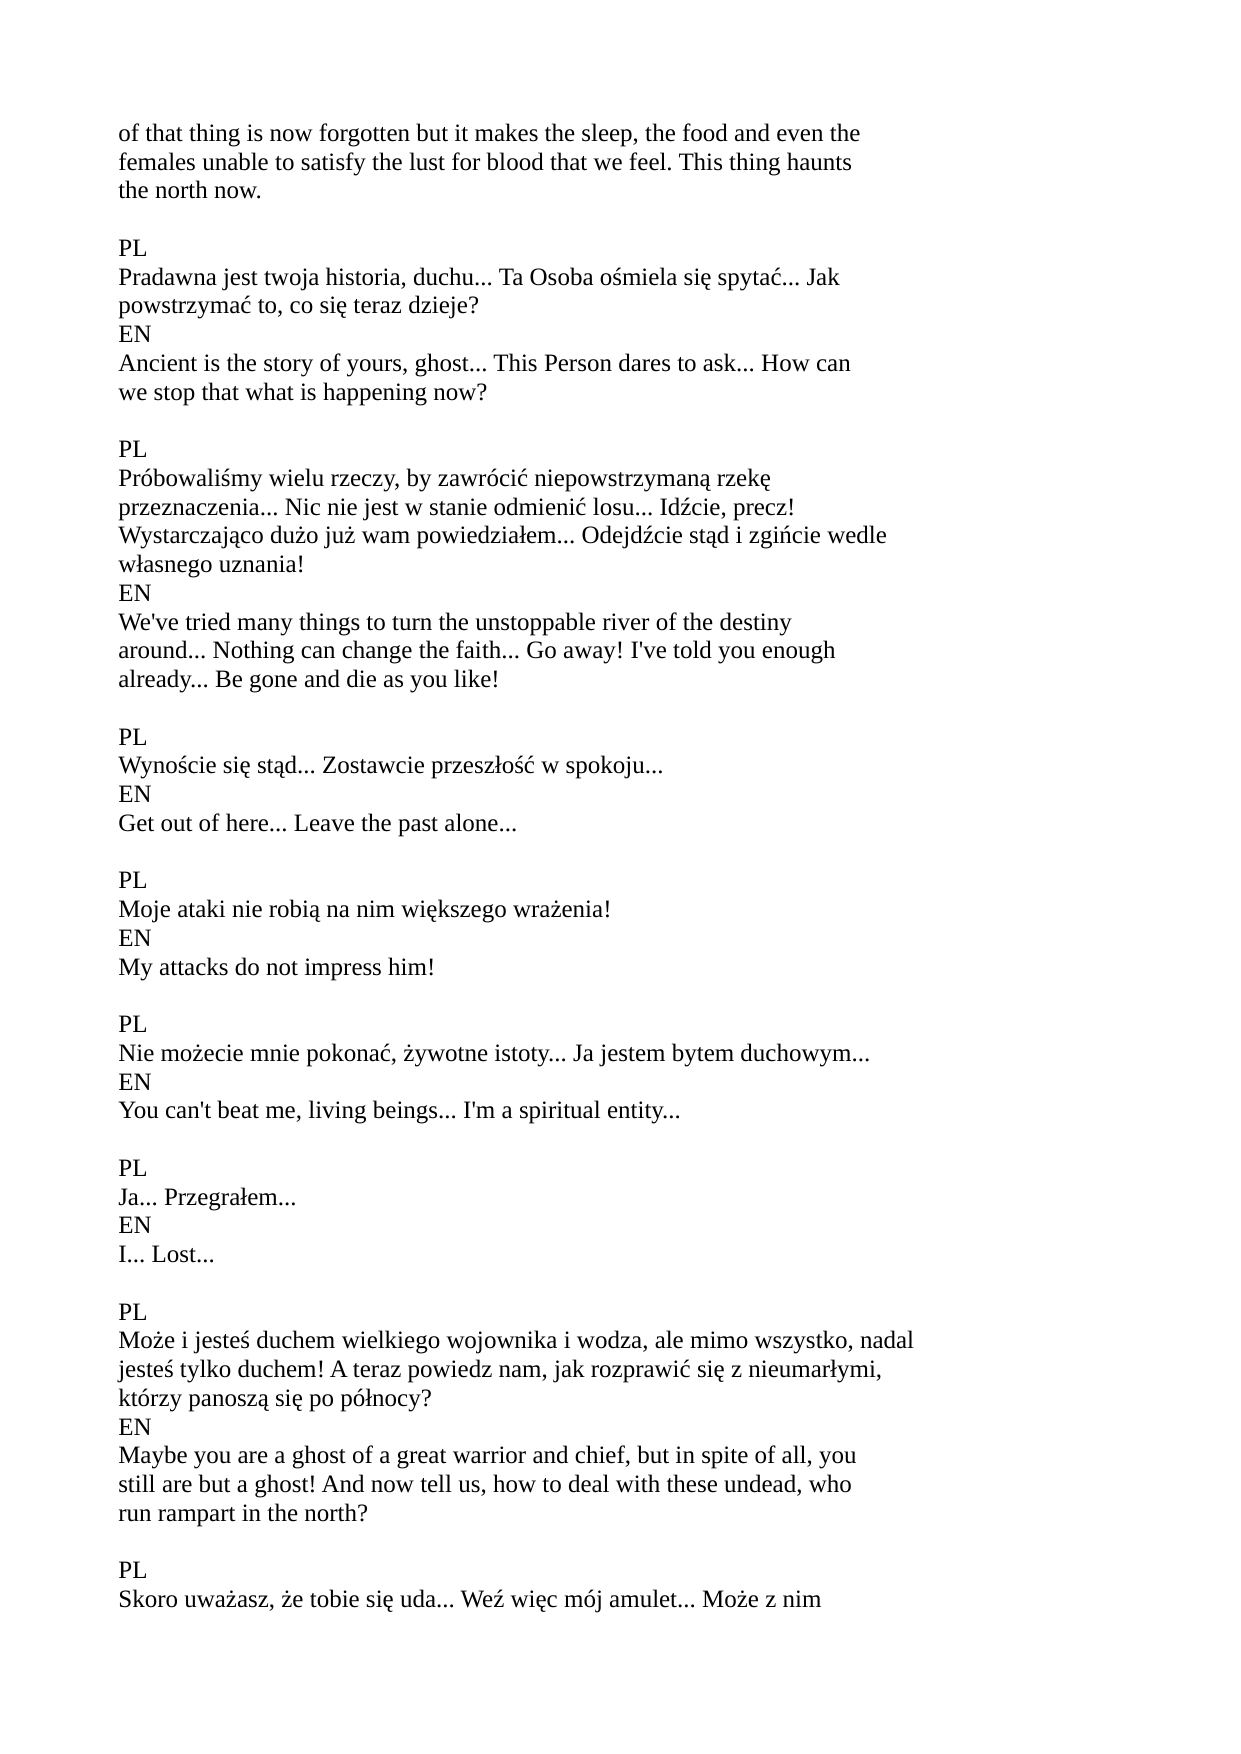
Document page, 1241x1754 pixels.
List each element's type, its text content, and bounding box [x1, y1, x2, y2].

text PL [118, 866, 1122, 894]
text PL [118, 1153, 1122, 1182]
text the north now. [118, 176, 1122, 204]
text PL [118, 1009, 1122, 1038]
text Get out of here... Leave the past alone... [118, 808, 1122, 837]
text PL [118, 434, 1122, 463]
text Skoro uważasz, że tobie się uda... Weź więc mój amulet... Może z nim [118, 1584, 1122, 1613]
text EN [118, 779, 1122, 808]
text EN [118, 319, 1122, 348]
text EN [118, 1412, 1122, 1441]
text still are but a ghost! And now tell us, how to deal with these undead, who [118, 1469, 1122, 1498]
text którzy panoszą się po północy? [118, 1383, 1122, 1412]
text already... Be gone and die as you like! [118, 664, 1122, 693]
text Próbowaliśmy wielu rzeczy, by zawrócić niepowstrzymaną rzekę [118, 463, 1122, 492]
text My attacks do not impress him! [118, 952, 1122, 981]
text Moje ataki nie robią na nim większego wrażenia! [118, 894, 1122, 923]
text EN [118, 923, 1122, 952]
text Ja... Przegrałem... [118, 1182, 1122, 1211]
text Pradawna jest twoja historia, duchu... Ta Osoba ośmiela się spytać... Jak [118, 262, 1122, 291]
text around... Nothing can change the faith... Go away! I've told you enough [118, 636, 1122, 664]
text females unable to satisfy the lust for blood that we feel. This thing haunts [118, 147, 1122, 176]
text I... Lost... [118, 1239, 1122, 1268]
text We've tried many things to turn the unstoppable river of the destiny [118, 607, 1122, 636]
text Wynoście się stąd... Zostawcie przeszłość w spokoju... [118, 751, 1122, 779]
text PL [118, 1556, 1122, 1584]
text Ancient is the story of yours, ghost... This Person dares to ask... How can [118, 348, 1122, 377]
text PL [118, 1297, 1122, 1326]
text przeznaczenia... Nic nie jest w stanie odmienić losu... Idźcie, precz! [118, 492, 1122, 521]
text we stop that what is happening now? [118, 377, 1122, 406]
text PL [118, 233, 1122, 262]
text własnego uznania! [118, 549, 1122, 578]
text Wystarczająco dużo już wam powiedziałem... Odejdźcie stąd i zgińcie wedle [118, 521, 1122, 549]
text Maybe you are a ghost of a great warrior and chief, but in spite of all, you [118, 1441, 1122, 1469]
text powstrzymać to, co się teraz dzieje? [118, 291, 1122, 319]
text EN [118, 578, 1122, 607]
text jesteś tylko duchem! A teraz powiedz nam, jak rozprawić się z nieumarłymi, [118, 1354, 1122, 1383]
text You can't beat me, living beings... I'm a spiritual entity... [118, 1096, 1122, 1124]
text EN [118, 1067, 1122, 1096]
text PL [118, 722, 1122, 751]
text Może i jesteś duchem wielkiego wojownika i wodza, ale mimo wszystko, nadal [118, 1326, 1122, 1354]
text of that thing is now forgotten but it makes the sleep, the food and even the [118, 118, 1122, 147]
text EN [118, 1211, 1122, 1239]
text Nie możecie mnie pokonać, żywotne istoty... Ja jestem bytem duchowym... [118, 1038, 1122, 1067]
text run rampart in the north? [118, 1498, 1122, 1527]
